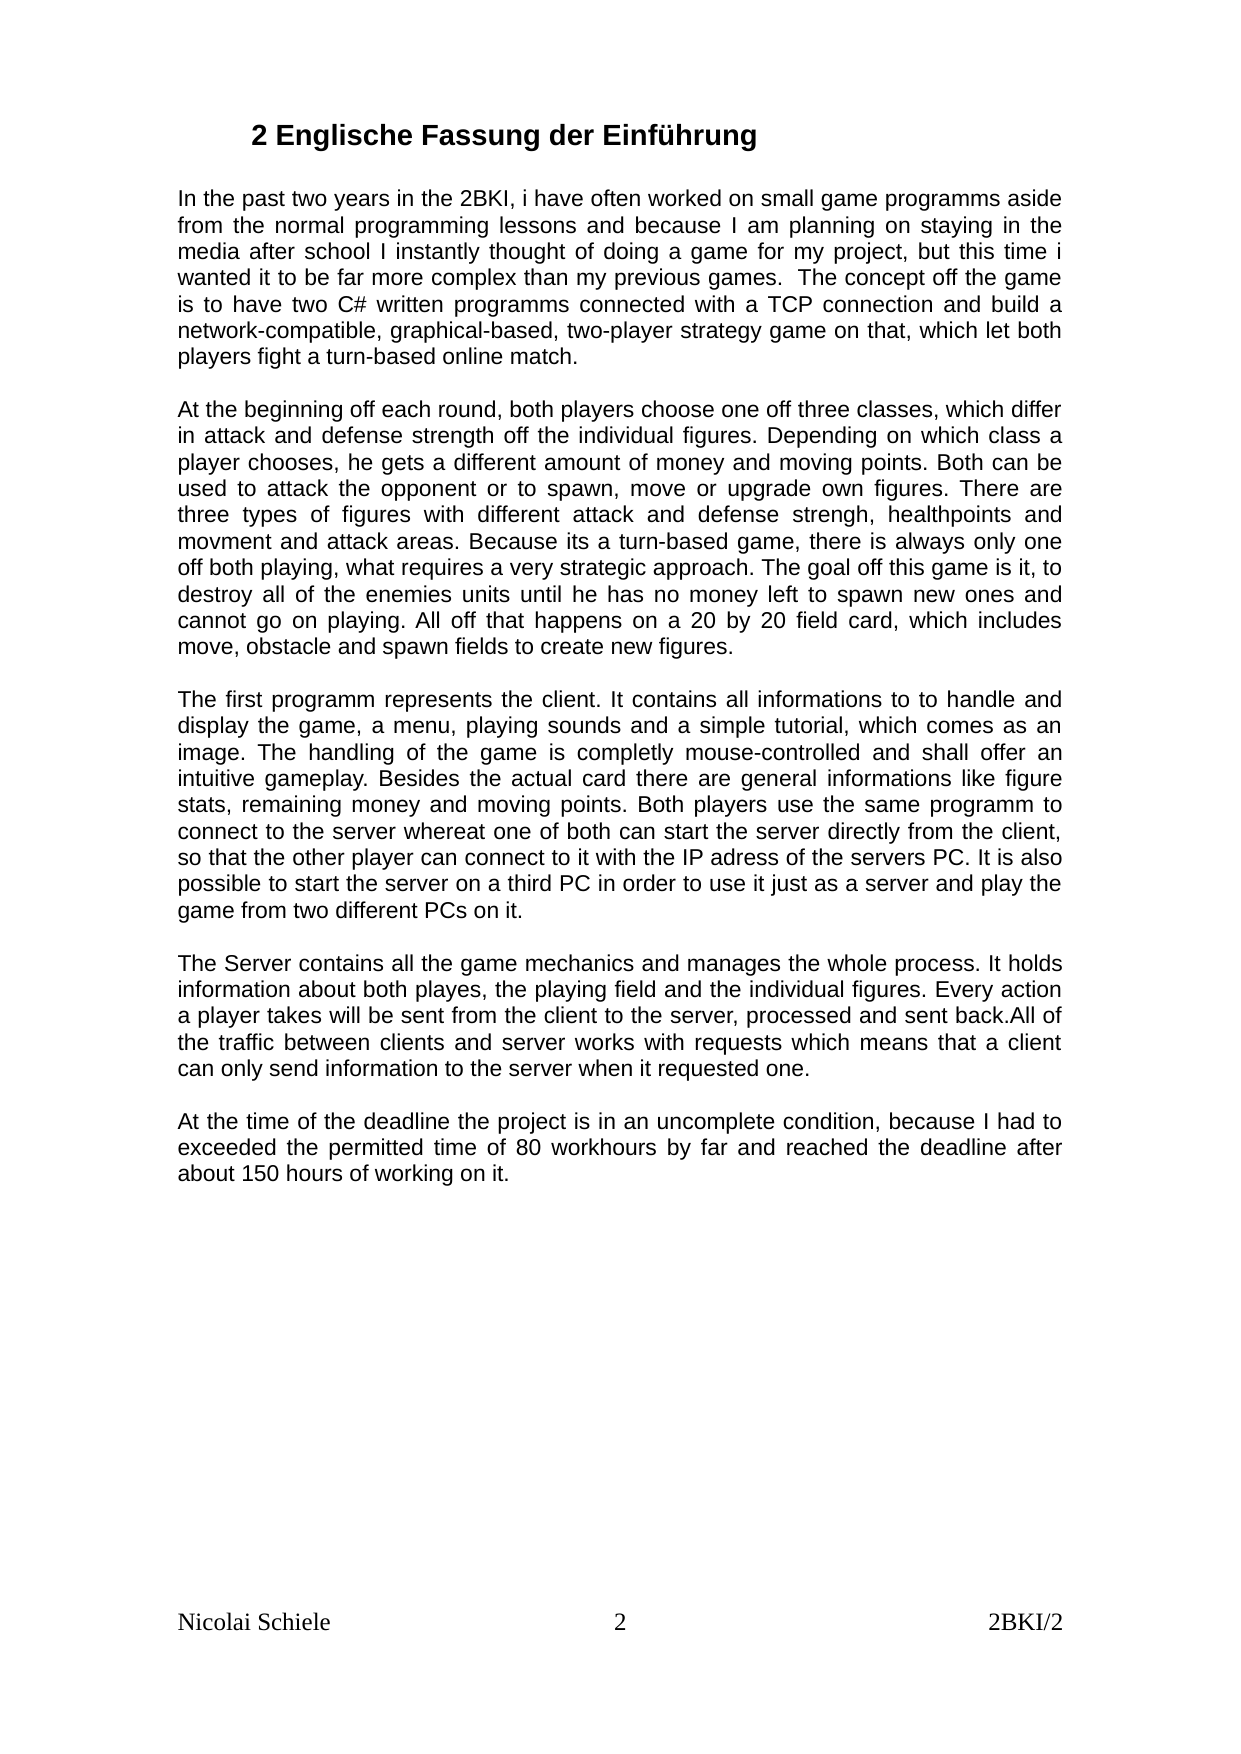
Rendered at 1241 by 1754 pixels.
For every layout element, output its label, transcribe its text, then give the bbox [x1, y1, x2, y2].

text At the time of the deadline the project is in an uncomplete condition, because I had to exceeded the permitted time of 80 workhours by far and reached the deadline after about 150 hours of working on it. [177, 1108, 1063, 1187]
text 2 Englische Fassung der Einführung [177, 118, 1063, 152]
text At the beginning off each round, both players choose one off three classes, which differ in attack and defense strength off the individual figures. Depending on which class a player chooses, he gets a different amount of money and moving points. Both can be used to attack the opponent or to spawn, move or upgrade own figures. There are three types of figures with different attack and defense strengh, healthpoints and movment and attack areas. Because its a turn-based game, there is always only one off both playing, what requires a very strategic approach. The goal off this game is it, to destroy all of the enemies units until he has no money left to spawn new ones and cannot go on playing. All off that happens on a 20 by 20 field card, which includes move, obstacle and spawn fields to create new figures. [177, 396, 1063, 659]
text The Server contains all the game mechanics and manages the whole process. It holds information about both playes, the playing field and the individual figures. Every action a player takes will be sent from the client to the server, processed and sent back.All of the traffic between clients and server works with requests which means that a client can only send information to the server when it requested one. [177, 949, 1063, 1081]
text In the past two years in the 2BKI, i have often worked on small game programms aside from the normal programming lessons and because I am planning on staying in the media after school I instantly thought of doing a game for my project, but this time i wanted it to be far more complex than my previous games. The concept off the game is to have two C# written programms connected with a TCP connection and build a network-compatible, graphical-based, two-player strategy game on that, which let both players fight a turn-based online match. [177, 185, 1063, 370]
text The first programm represents the client. It contains all informations to to handle and display the game, a menu, playing sounds and a simple tutorial, which comes as an image. The handling of the game is completly mouse-controlled and shall offer an intuitive gameplay. Besides the actual card there are general informations like figure stats, remaining money and moving points. Both players use the same programm to connect to the server whereat one of both can start the server directly from the client, so that the other player can connect to it with the IP adress of the servers PC. It is also possible to start the server on a third PC in order to use it just as a server and play the game from two different PCs on it. [177, 686, 1063, 923]
